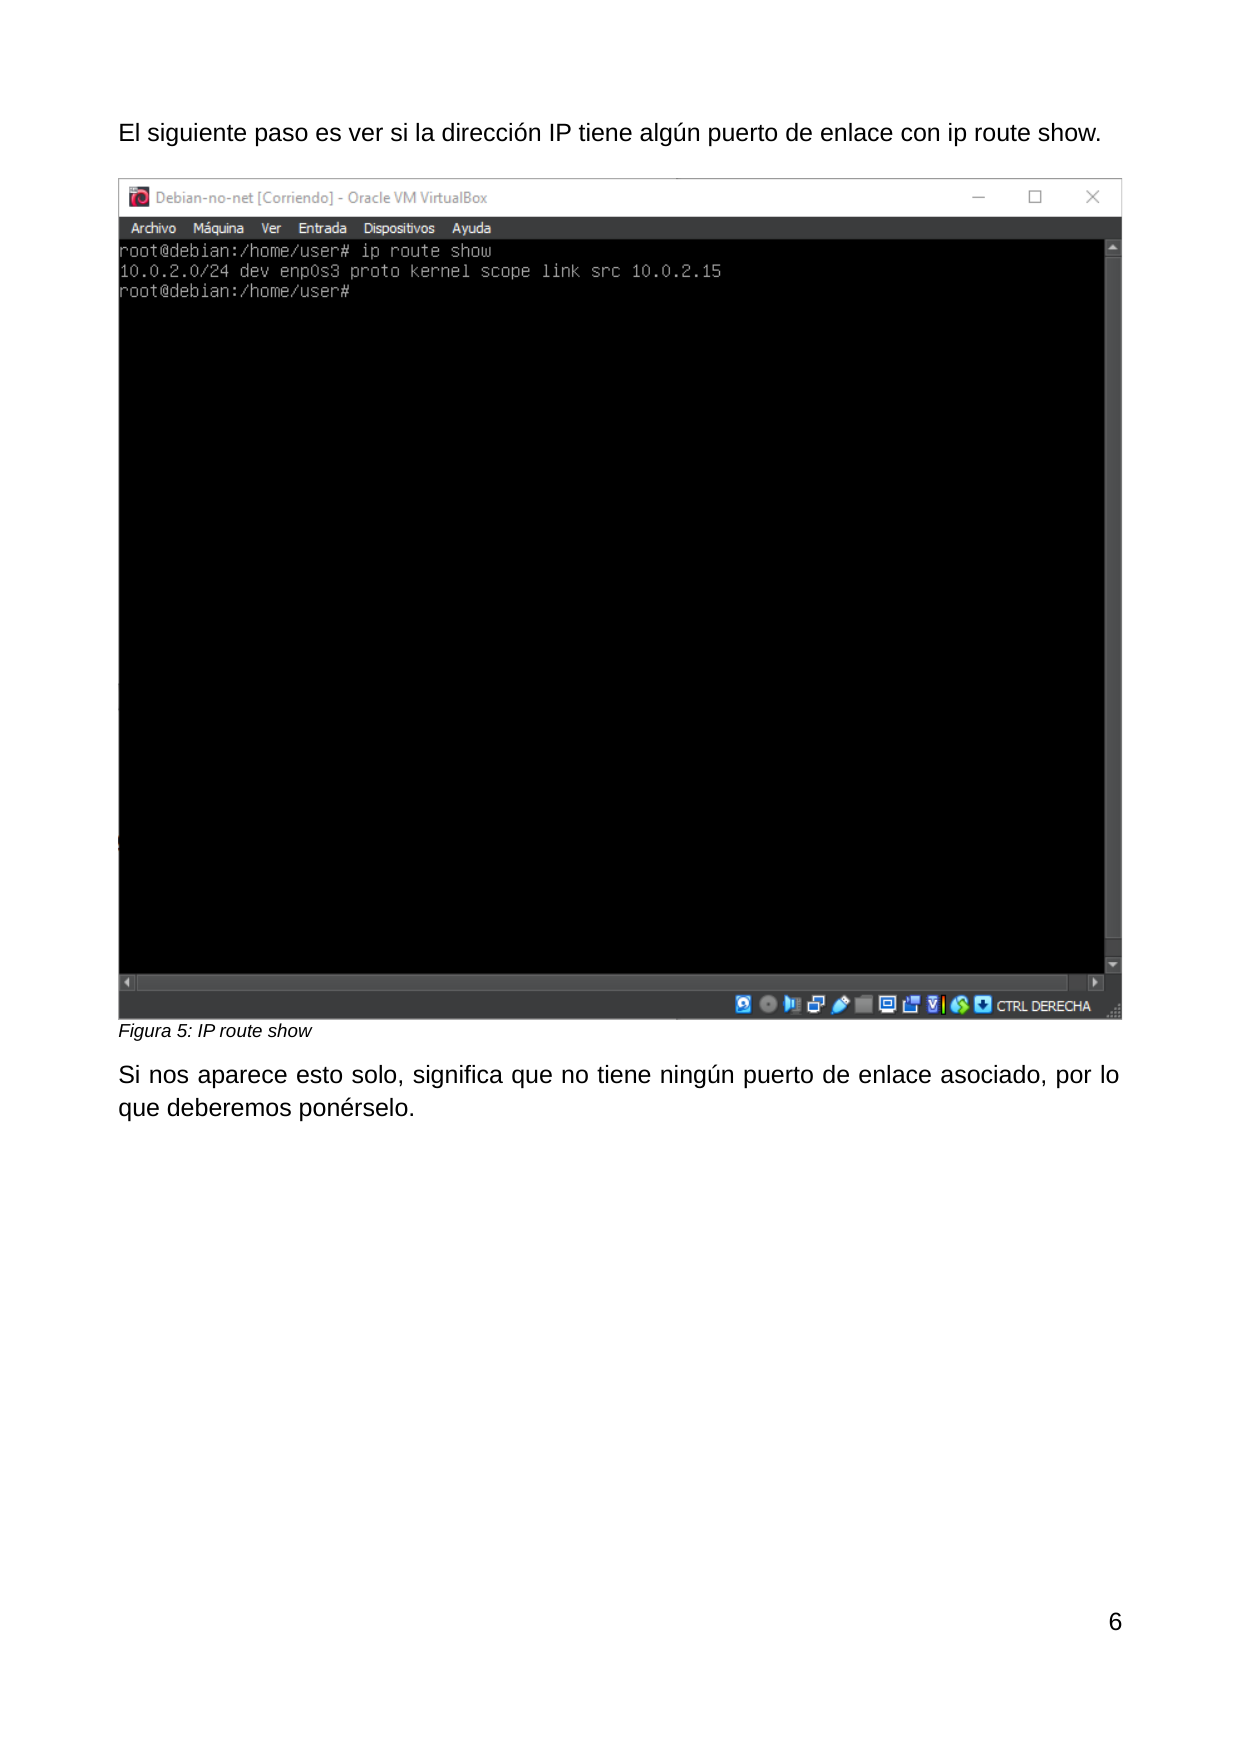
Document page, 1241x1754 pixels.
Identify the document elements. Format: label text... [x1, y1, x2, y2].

text El siguiente paso es ver si la dirección IP tiene algún puerto de enlace con ip route show. [118, 118, 1122, 147]
text Figura 5: IP route show [118, 1020, 1122, 1041]
text Si nos aparece esto solo, significa que no tiene ningún puerto de enlace asociado, por lo que deberemos ponérselo. [118, 1060, 1122, 1122]
picture [118, 178, 1123, 1020]
